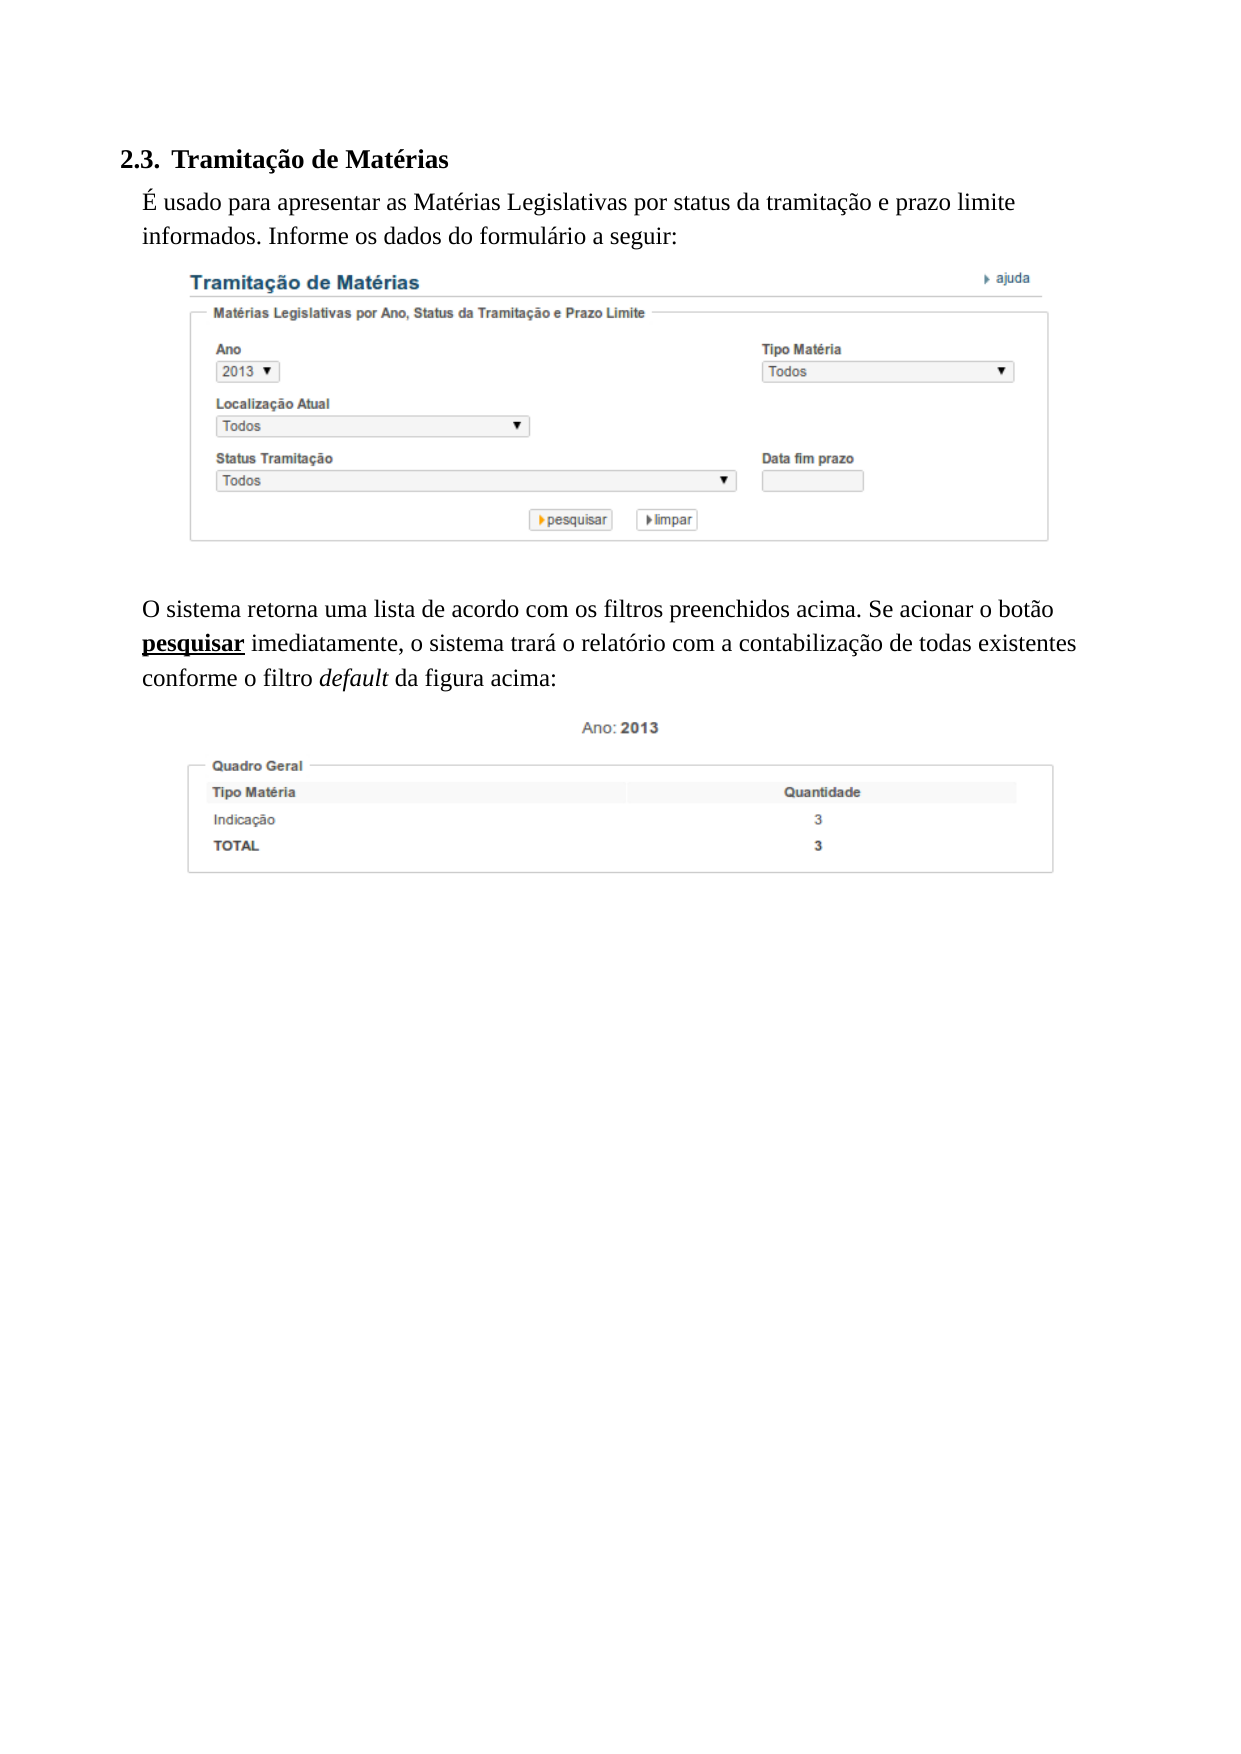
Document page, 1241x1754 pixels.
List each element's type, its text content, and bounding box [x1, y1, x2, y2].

text O sistema retorna uma lista de acordo com os filtros preenchidos acima. Se acionar o botão pesquisar imediatamente, o sistema trará o relatório com a contabilização de todas existentes conforme o filtro default da figura acima: [142, 594, 1122, 692]
text É usado para apresentar as Matérias Legislativas por status da tramitação e prazo limite informados. Informe os dados do formulário a seguir: [142, 187, 1122, 250]
picture [178, 712, 1062, 882]
subtitle 2.3. Tramitação de Matérias [120, 143, 1122, 174]
picture [186, 270, 1054, 548]
